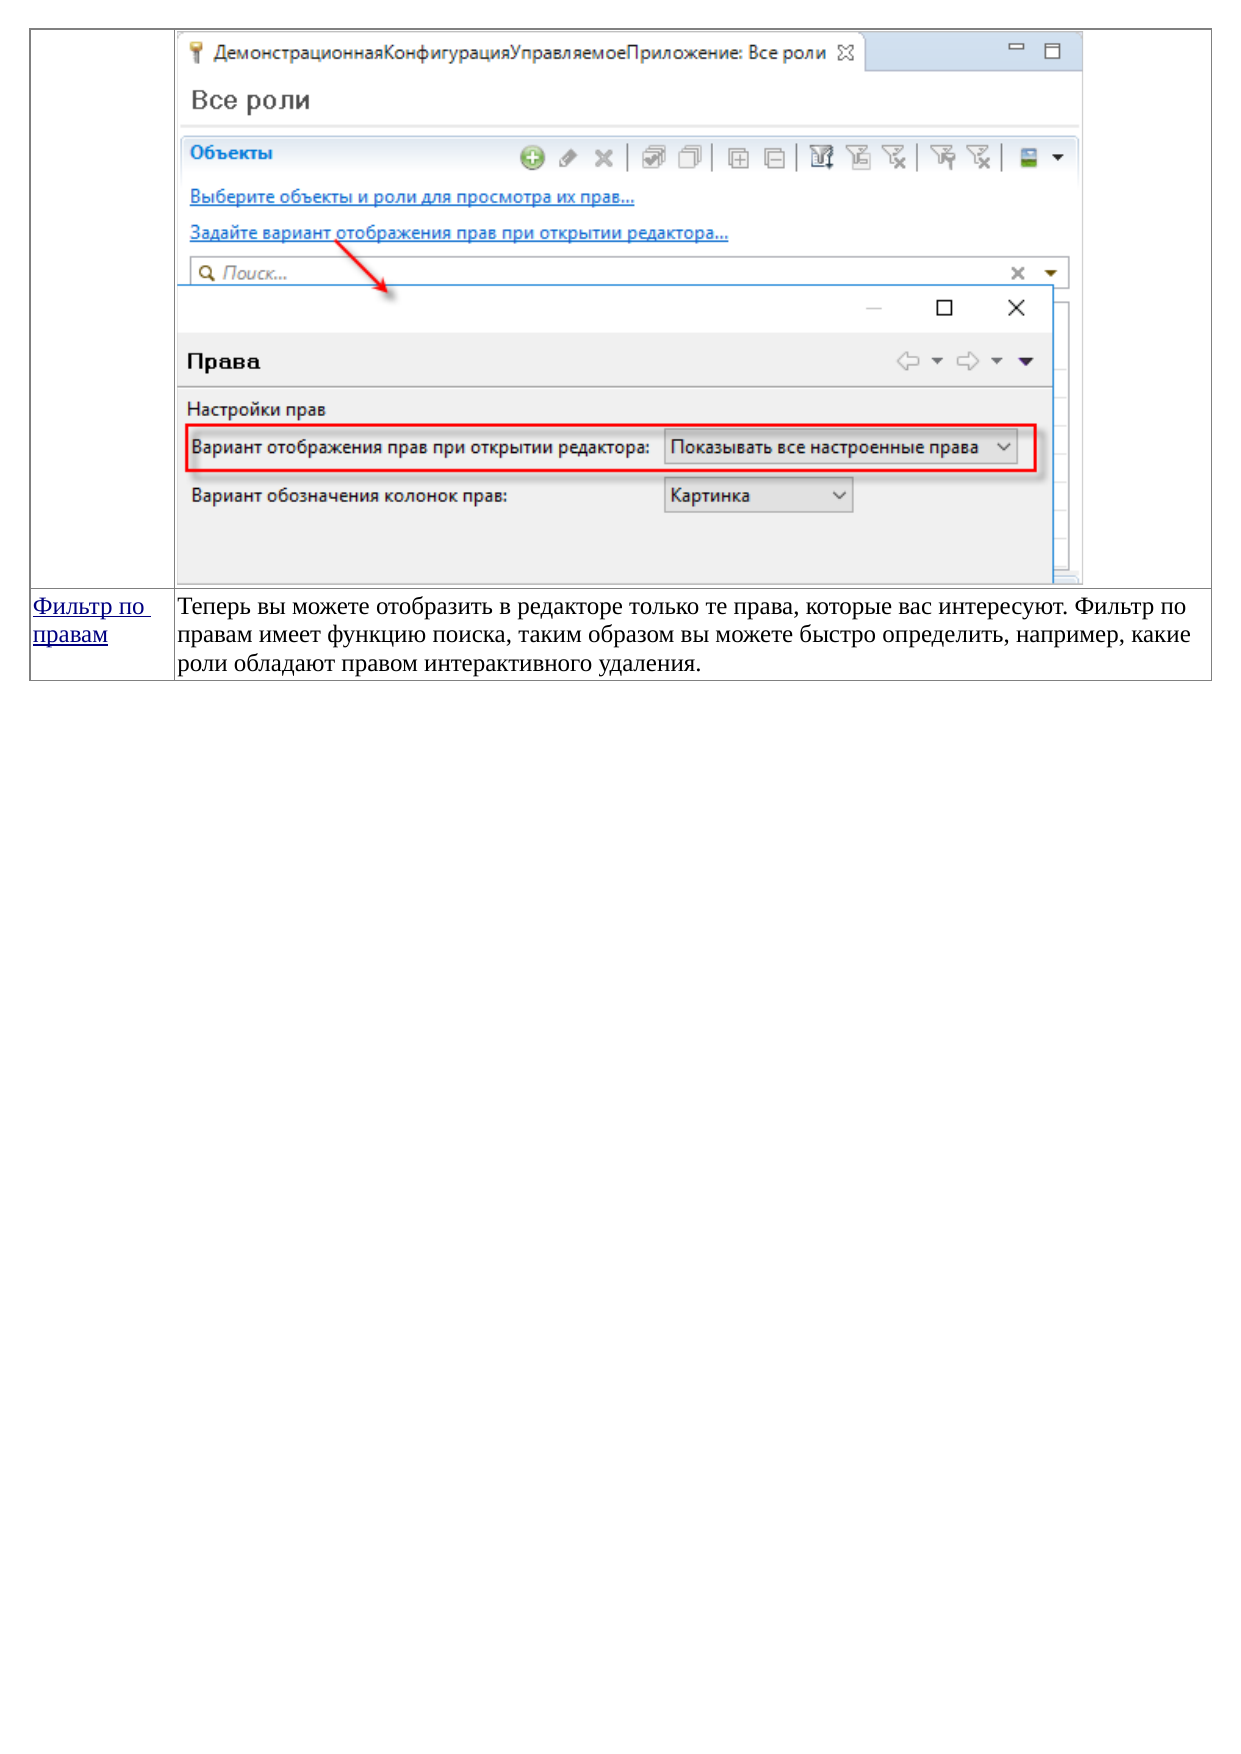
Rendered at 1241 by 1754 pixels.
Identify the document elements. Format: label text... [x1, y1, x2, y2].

table_header [31, 30, 174, 587]
table_header [175, 30, 1211, 587]
picture [177, 31, 1084, 585]
table_cell Теперь вы можете отобразить в редакторе только те права, которые вас интересуют. Фильтр по правам имеет функцию поиска, таким образом вы можете быстро определить, например, какие роли обладают правом интерактивного удаления. [175, 589, 1211, 680]
table_cell Фильтр по правам [31, 589, 174, 680]
